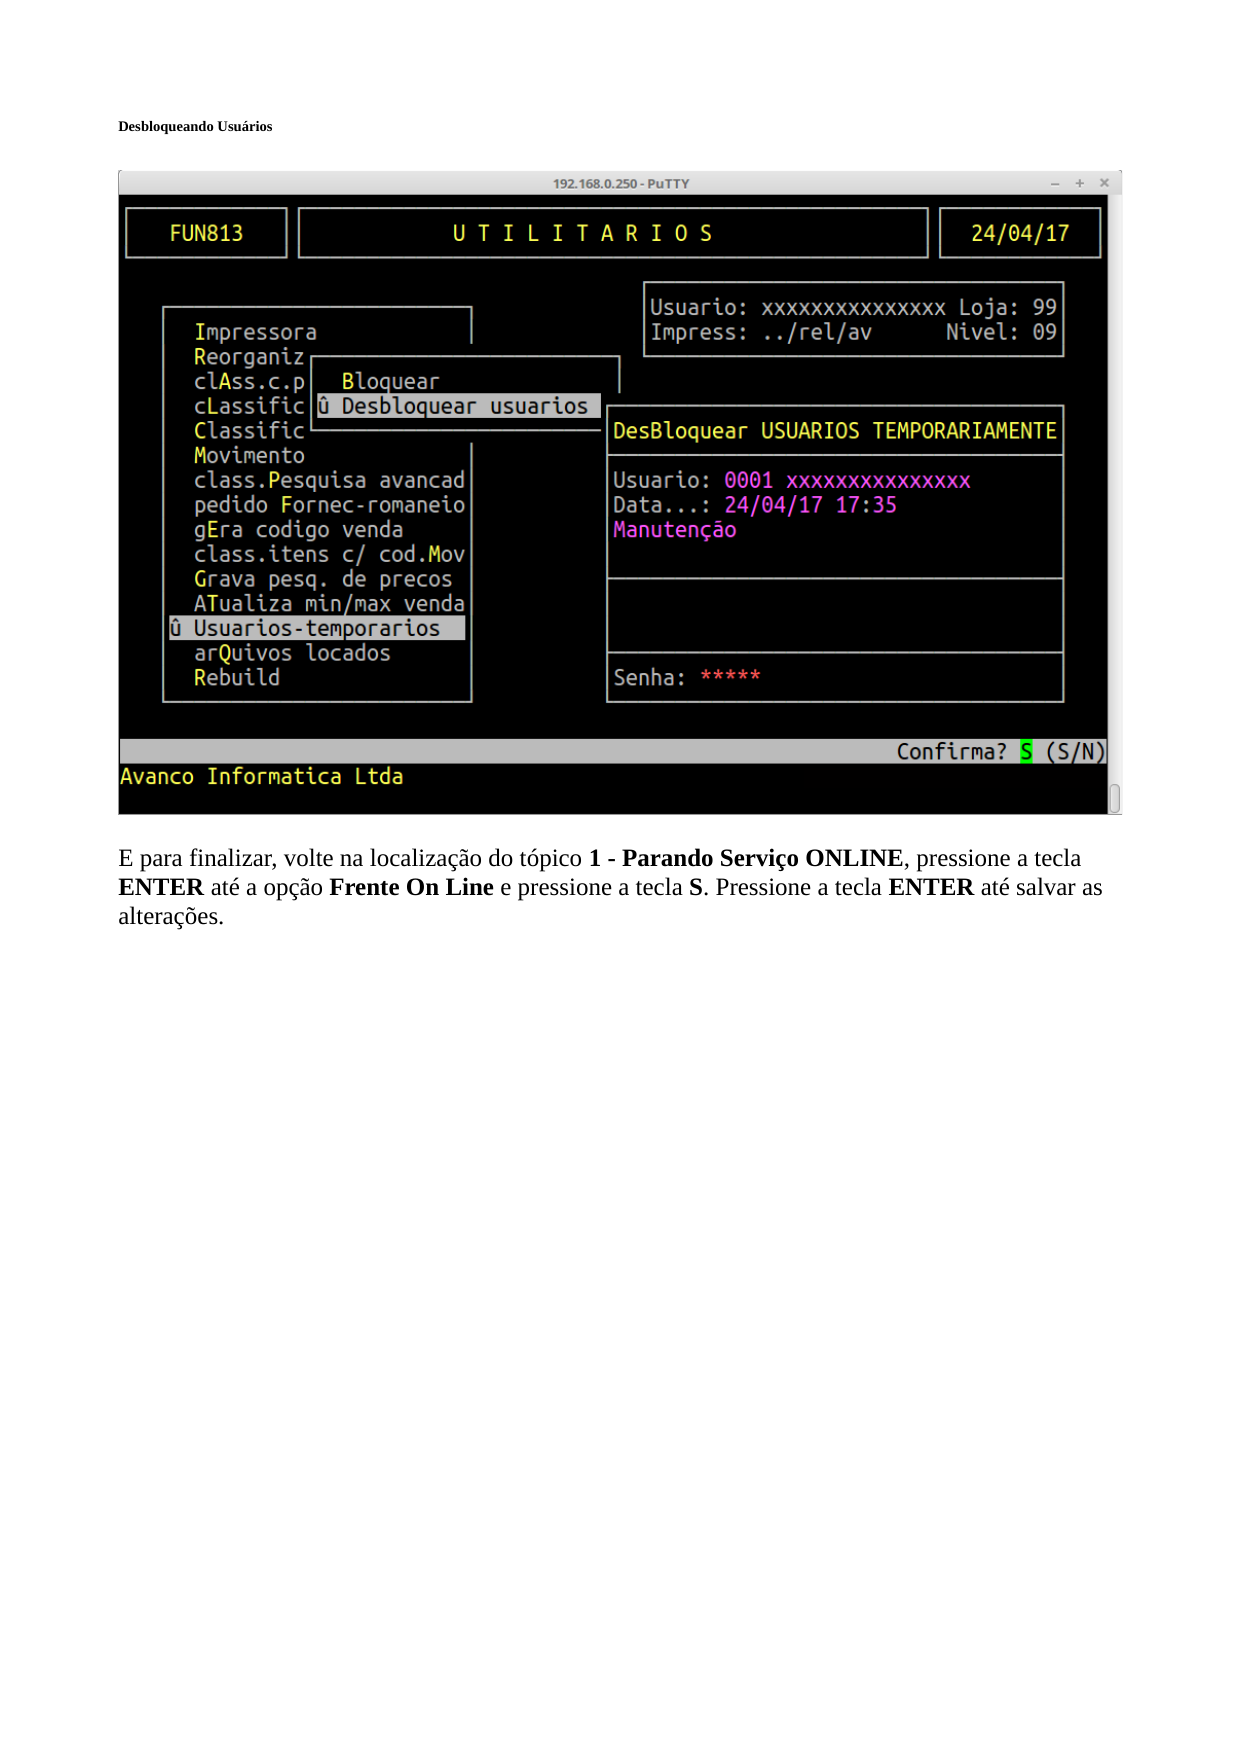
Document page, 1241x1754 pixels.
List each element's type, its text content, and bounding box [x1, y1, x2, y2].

picture [118, 170, 1123, 815]
text E para finalizar, volte na localização do tópico 1 - Parando Serviço ONLINE, pressione a tecla ENTER até a opção Frente On Line e pressione a tecla S. Pressione a tecla ENTER até salvar as alterações. [118, 843, 1122, 929]
subtitle Desbloqueando Usuários [118, 118, 1122, 135]
